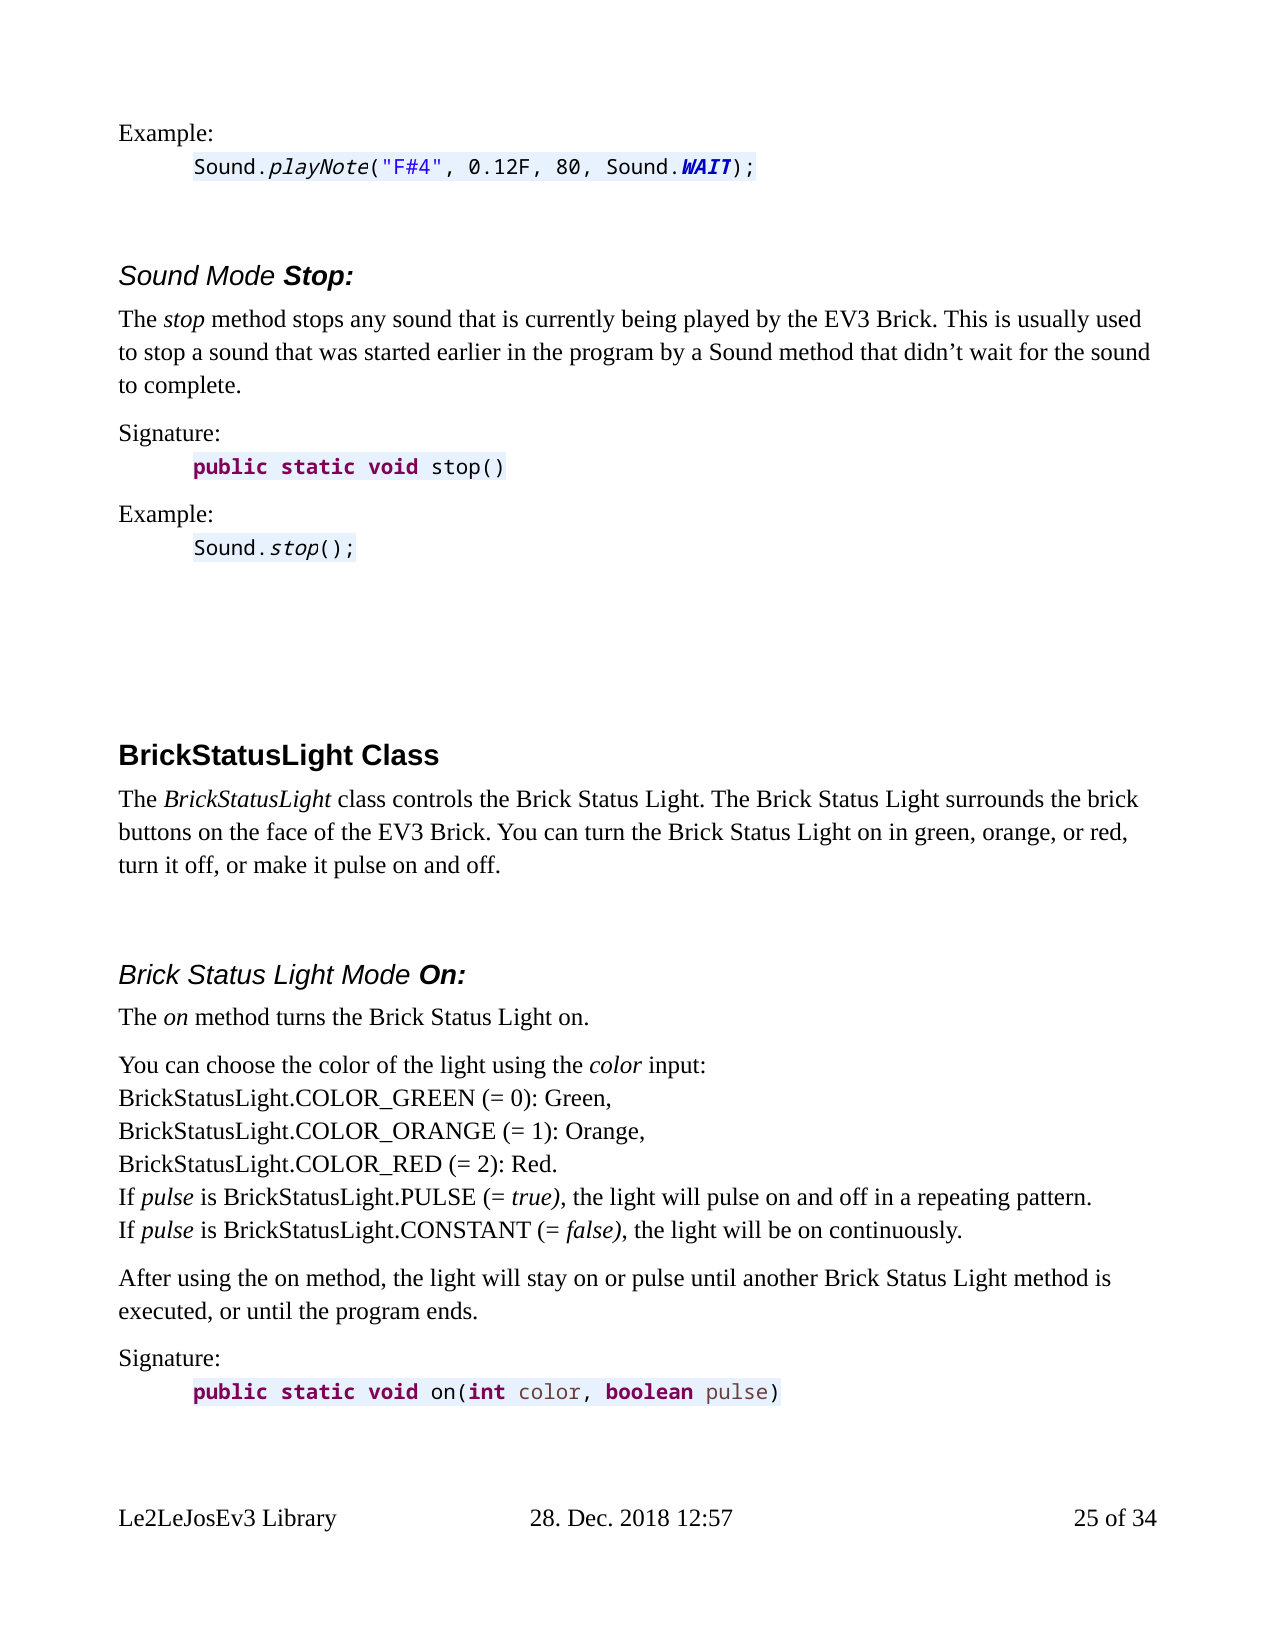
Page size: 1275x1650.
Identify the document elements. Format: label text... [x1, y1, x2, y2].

text You can choose the color of the light using the color input: BrickStatusLight.COLOR_GREEN (= 0): Green, BrickStatusLight.COLOR_ORANGE (= 1): Orange, BrickStatusLight.COLOR_RED (= 2): Red. If pulse is BrickStatusLight.PULSE (= true), the light will pulse on and off in a repeating pattern. If pulse is BrickStatusLight.CONSTANT (= false), the light will be on continuously. [118, 1050, 1157, 1244]
text After using the on method, the light will stay on or pulse until another Brick Status Light method is executed, or until the program ends. [118, 1263, 1157, 1324]
text Signature: public static void stop() [118, 418, 1157, 480]
text Example: Sound.stop(); [118, 499, 1157, 562]
subtitle Sound Mode Stop: [118, 260, 1157, 292]
text The stop method stops any sound that is currently being played by the EV3 Brick. This is usually used to stop a sound that was started earlier in the program by a Sound method that didn’t wait for the sound to complete. [118, 304, 1157, 399]
subtitle Brick Status Light Mode On: [118, 958, 1157, 990]
text The BrickStatusLight class controls the Brick Status Light. The Brick Status Light surrounds the brick buttons on the face of the EV3 Brick. You can turn the Brick Status Light on in green, orange, or red, turn it off, or make it pulse on and off. [118, 784, 1157, 879]
text The on method turns the Brick Status Light on. [118, 1002, 1157, 1031]
text Signature: public static void on(int color, boolean pulse) [118, 1343, 1157, 1406]
text Example: Sound.playNote("F#4", 0.12F, 80, Sound.WAIT); [118, 118, 1157, 181]
subtitle BrickStatusLight Class [118, 738, 1157, 772]
